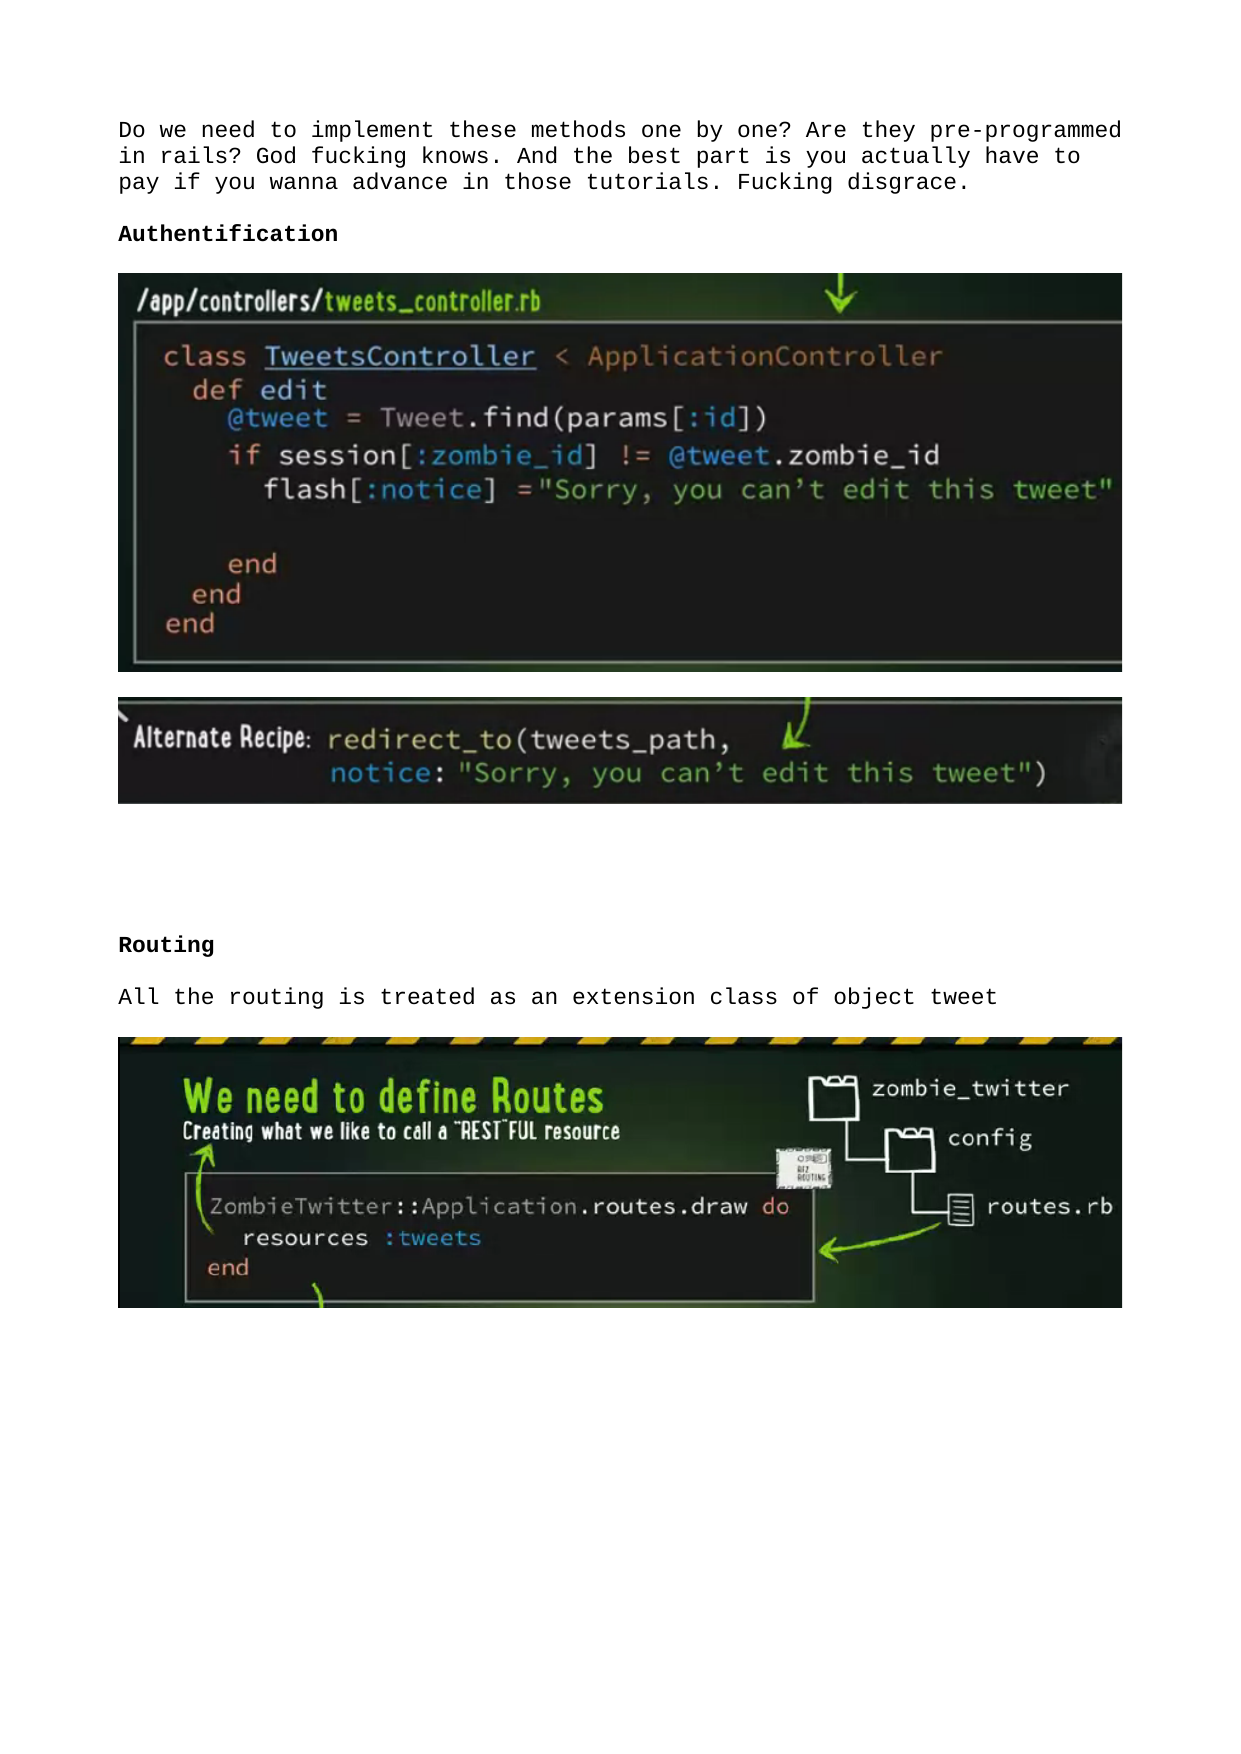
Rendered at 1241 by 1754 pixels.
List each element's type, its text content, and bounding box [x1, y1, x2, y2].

picture [118, 273, 1123, 672]
picture [118, 697, 1123, 804]
text All the routing is treated as an extension class of object tweet [118, 985, 1122, 1011]
text Authentification [118, 222, 1122, 248]
picture [118, 1037, 1123, 1308]
text Do we need to implement these methods one by one? Are they pre-programmed in rails? God fucking knows. And the best part is you actually have to pay if you wanna advance in those tutorials. Fucking disgrace. [118, 118, 1122, 196]
text Routing [118, 933, 1122, 959]
